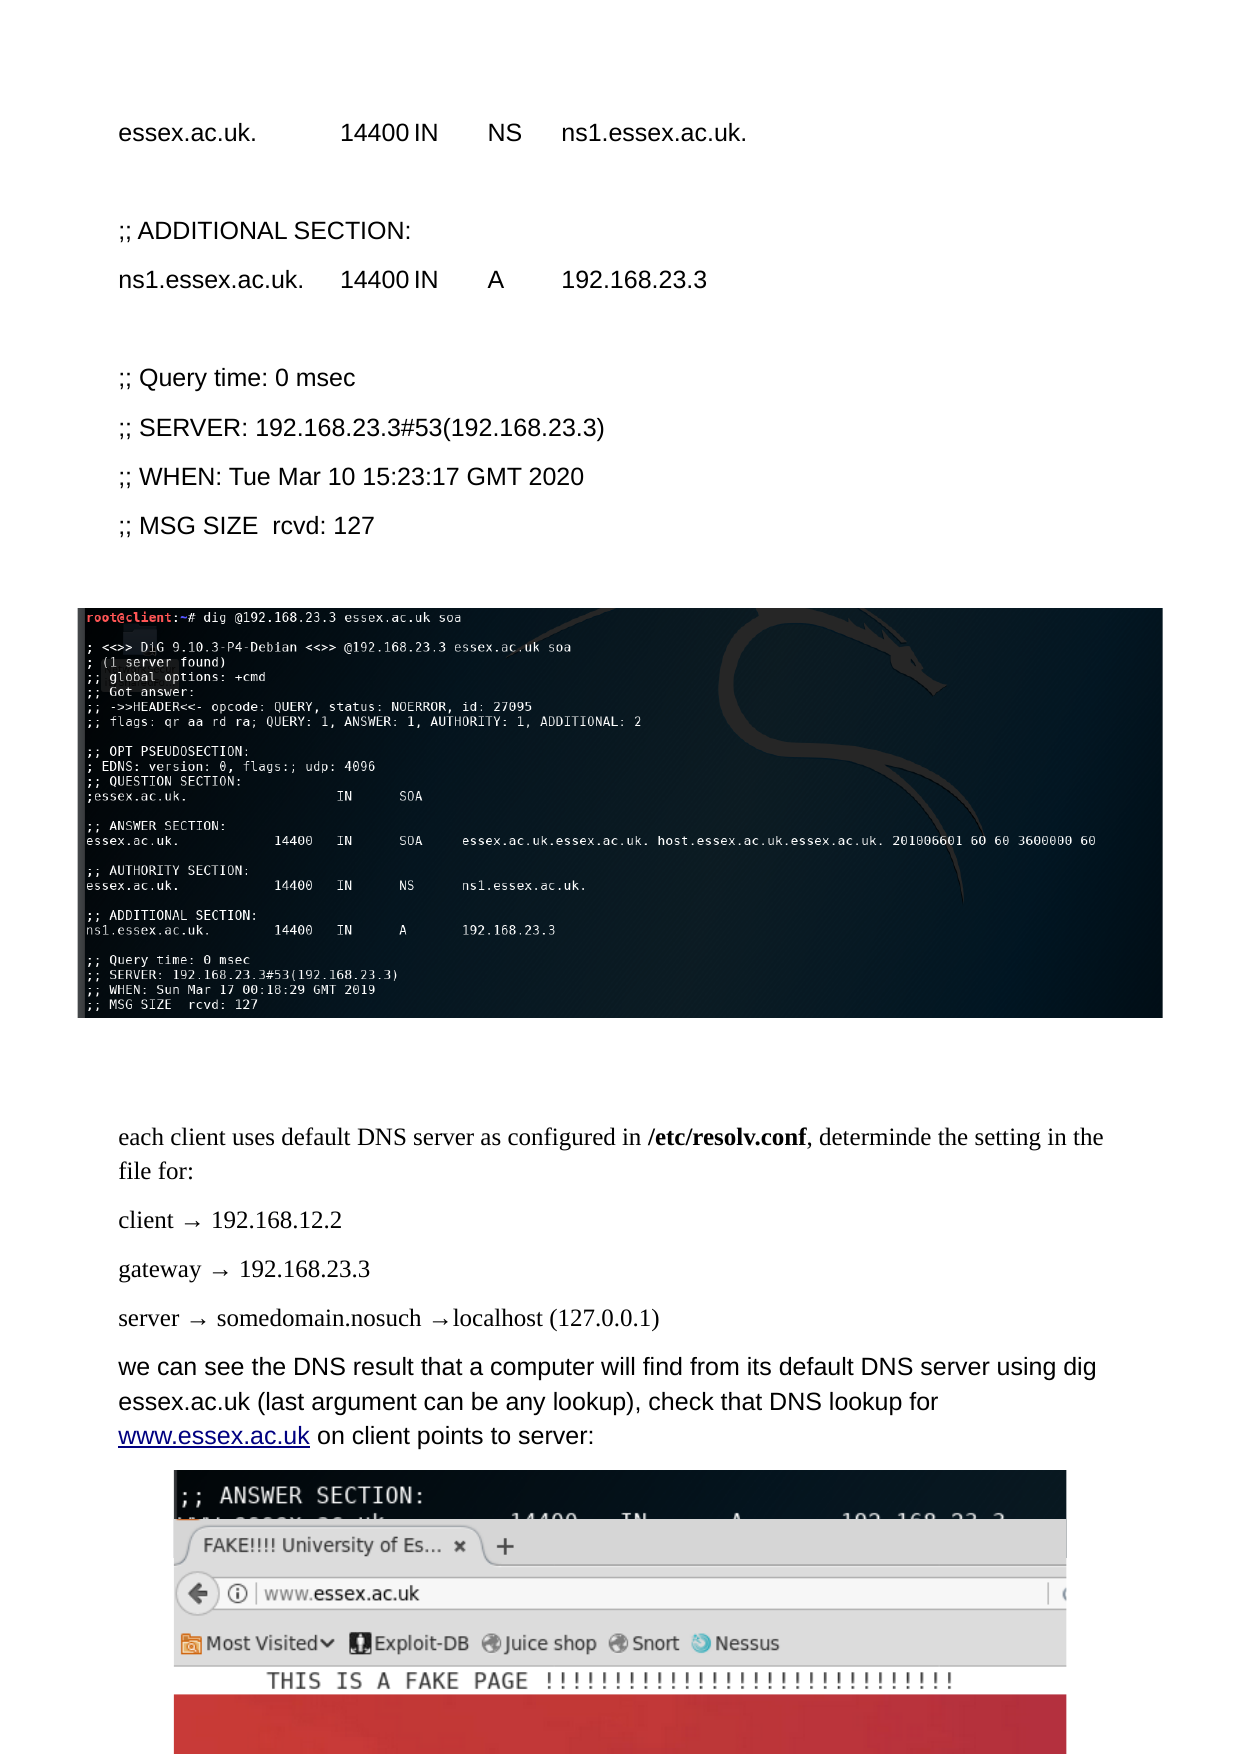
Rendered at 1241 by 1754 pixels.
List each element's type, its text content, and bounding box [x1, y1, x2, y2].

text ;; MSG SIZE rcvd: 127 [118, 511, 1122, 539]
text we can see the DNS result that a computer will find from its default DNS server using dig essex.ac.uk (last argument can be any lookup), check that DNS lookup for www.essex.ac.uk on client points to server: [118, 1352, 1122, 1450]
text gateway → 192.168.23.3 [118, 1254, 1122, 1283]
text ;; Query time: 0 msec [118, 363, 1122, 392]
text ;; ADDITIONAL SECTION: [118, 216, 1122, 245]
picture [77, 608, 1163, 1018]
text client → 192.168.12.2 [118, 1205, 1122, 1234]
text server → somedomain.nosuch →localhost (127.0.0.1) [118, 1303, 1122, 1332]
text essex.ac.uk. 14400 IN NS ns1.essex.ac.uk. [118, 118, 1122, 147]
picture [173, 1470, 1067, 1754]
text each client uses default DNS server as configured in /etc/resolv.conf, determinde the setting in the file for: [118, 1122, 1122, 1185]
text ;; SERVER: 192.168.23.3#53(192.168.23.3) [118, 412, 1122, 441]
text ns1.essex.ac.uk. 14400 IN A 192.168.23.3 [118, 265, 1122, 294]
text ;; WHEN: Tue Mar 10 15:23:17 GMT 2020 [118, 462, 1122, 490]
